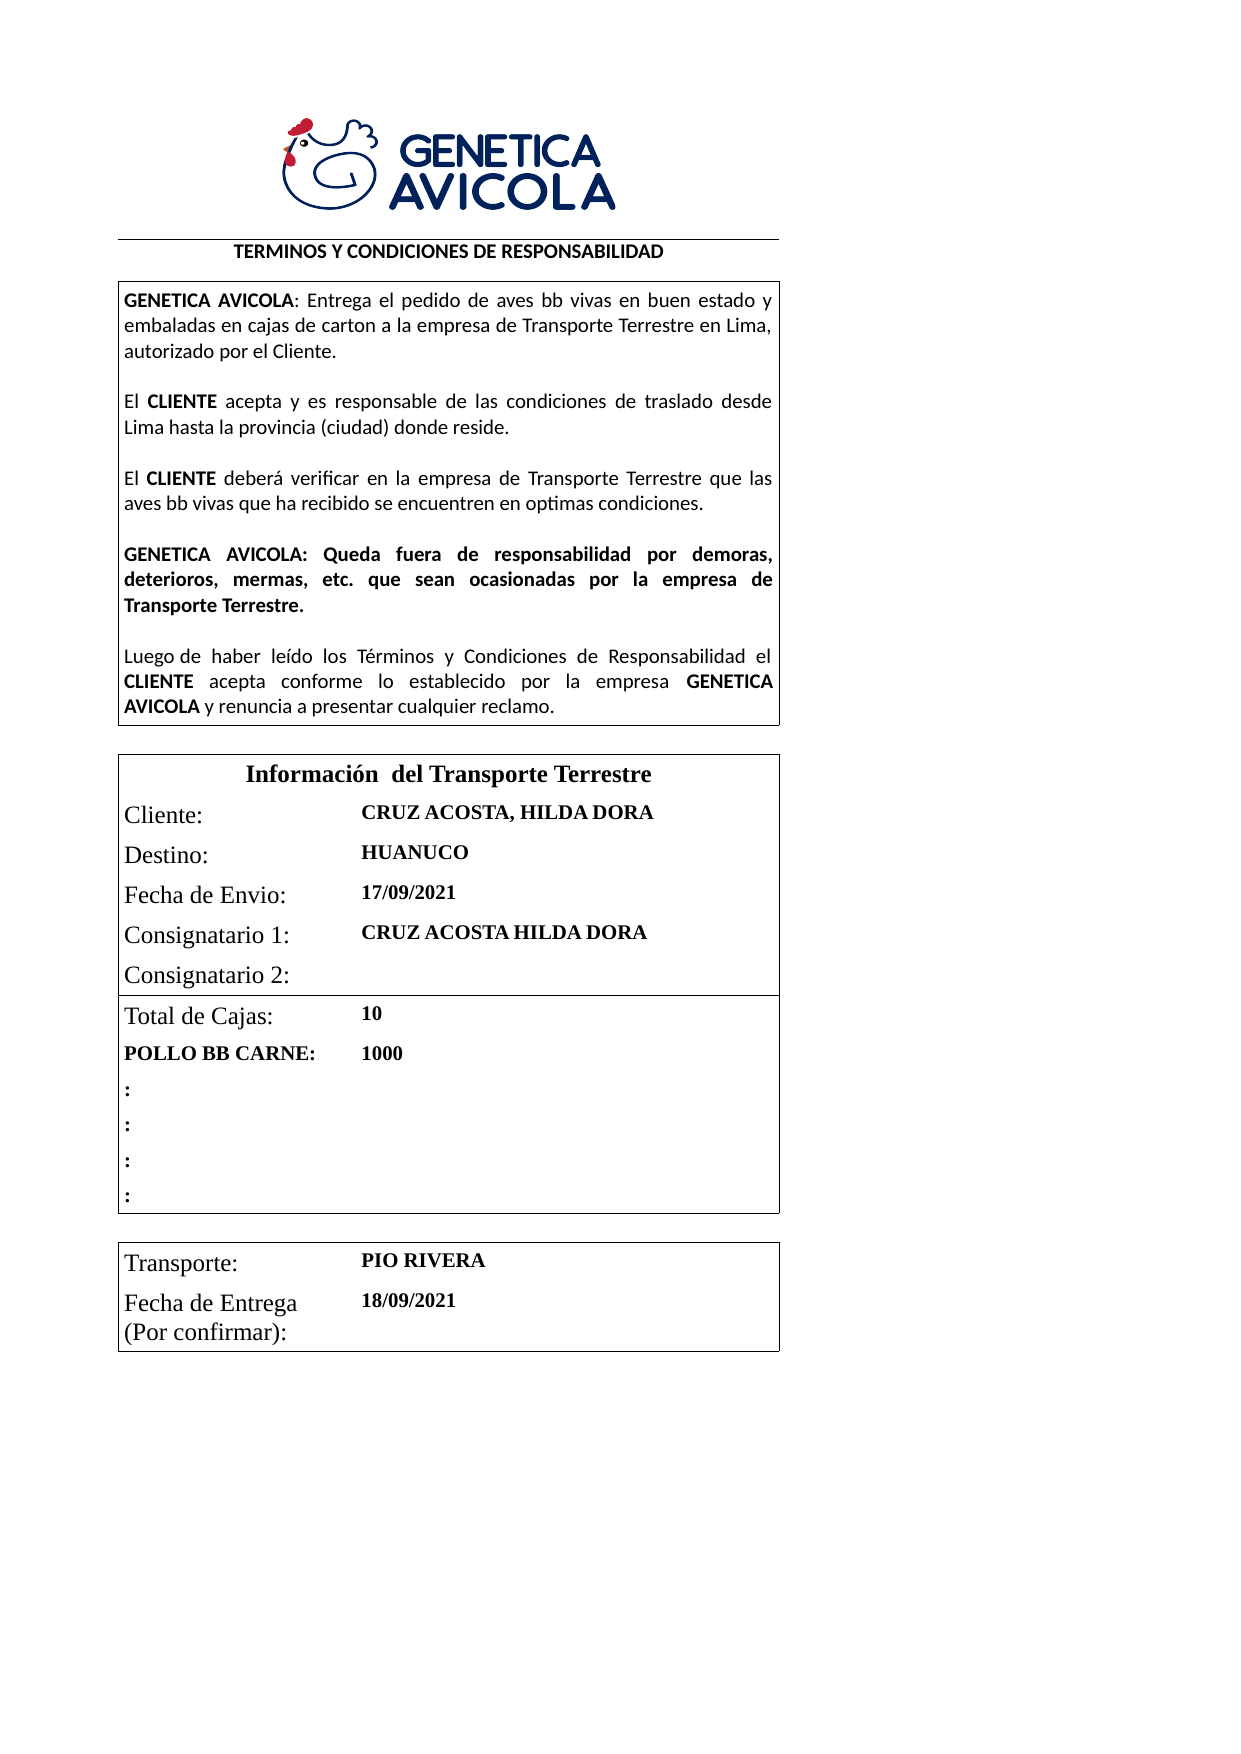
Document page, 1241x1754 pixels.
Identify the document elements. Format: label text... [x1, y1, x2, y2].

table_header Información del Transporte Terrestre [119, 755, 779, 794]
table_cell [356, 1142, 779, 1177]
table_cell Consignatario 1: [119, 915, 356, 955]
table_cell [356, 1106, 779, 1142]
table_cell 1000 [356, 1035, 779, 1071]
table_cell Consignatario 2: [119, 955, 356, 995]
table_cell Cliente: [119, 794, 356, 834]
table_cell 18/09/2021 [356, 1282, 779, 1351]
table_cell 10 [356, 996, 779, 1035]
table_cell : [119, 1142, 356, 1177]
table_header TERMINOS Y CONDICIONES DE RESPONSABILIDAD [118, 240, 779, 281]
table_cell [356, 955, 779, 995]
table_cell [118, 1214, 356, 1242]
table_cell Fecha de Envio: [119, 874, 356, 914]
table_cell CRUZ ACOSTA HILDA DORA [356, 915, 779, 955]
table_cell Destino: [119, 834, 356, 874]
table_cell CRUZ ACOSTA, HILDA DORA [356, 794, 779, 834]
table_cell : [119, 1178, 356, 1213]
picture [282, 118, 616, 210]
table_cell : [119, 1071, 356, 1106]
table_cell : [119, 1106, 356, 1142]
table_cell Fecha de Entrega (Por confirmar): [119, 1282, 356, 1351]
table_cell PIO RIVERA [356, 1243, 779, 1282]
table_cell HUANUCO [356, 834, 779, 874]
table_cell Total de Cajas: [119, 996, 356, 1035]
table_cell [356, 1071, 779, 1106]
table_cell GENETICA AVICOLA: Entrega el pedido de aves bb vivas en buen estado y embaladas en cajas de carton a la empresa de Transporte Terrestre en Lima, autorizado por el Cliente. El CLIENTE acepta y es responsable de las condiciones de traslado desde Lima hasta la provincia (ciudad) donde reside. El CLIENTE deberá verificar en la empresa de Transporte Terrestre que las aves bb vivas que ha recibido se encuentren en optimas condiciones. GENETICA AVICOLA: Queda fuera de responsabilidad por demoras, deterioros, mermas, etc. que sean ocasionadas por la empresa de Transporte Terrestre. Luego de haber leído los Términos y Condiciones de Responsabilidad el CLIENTE acepta conforme lo establecido por la empresa GENETICA AVICOLA y renuncia a presentar cualquier reclamo. [119, 282, 779, 725]
table_cell [356, 1178, 779, 1213]
table_cell [356, 1214, 779, 1242]
table_cell 17/09/2021 [356, 874, 779, 914]
table_cell Transporte: [119, 1243, 356, 1282]
table_cell POLLO BB CARNE: [119, 1035, 356, 1071]
